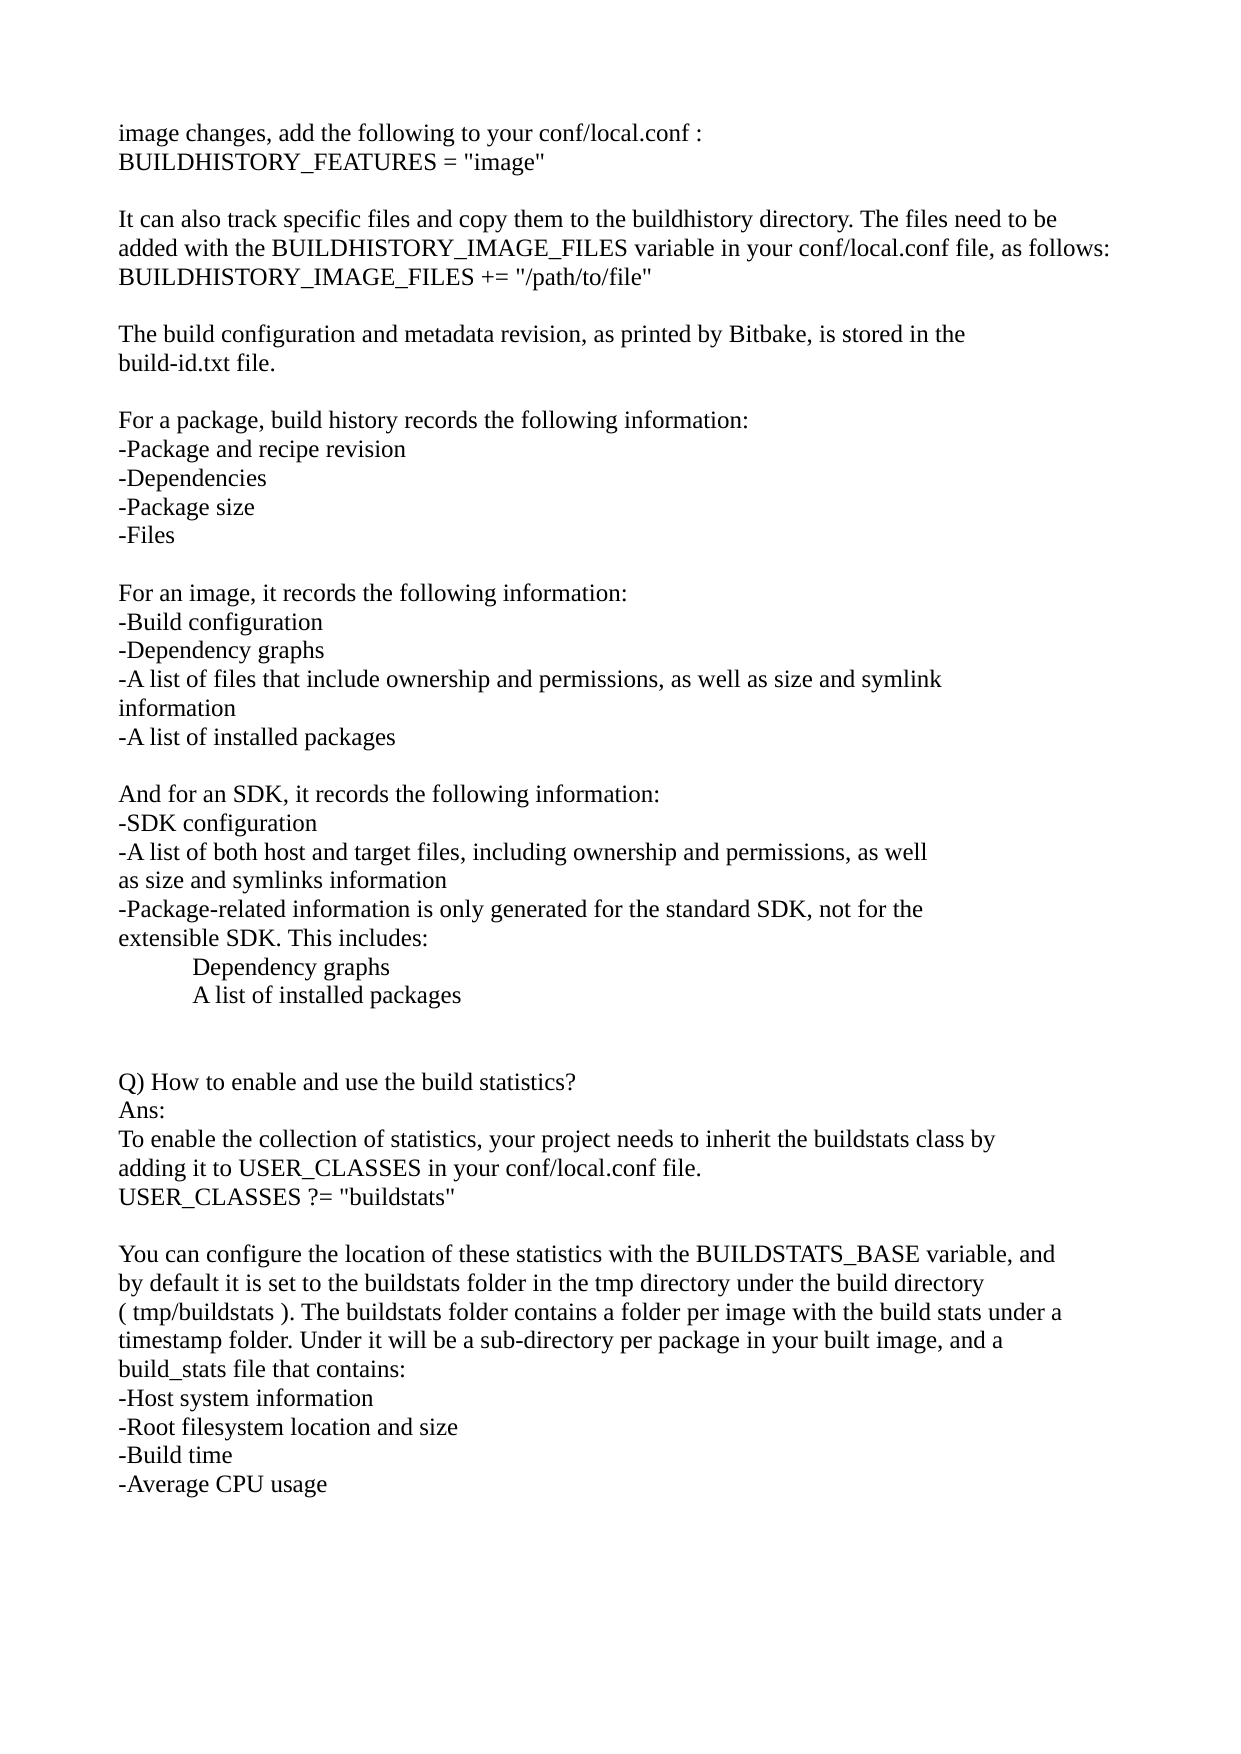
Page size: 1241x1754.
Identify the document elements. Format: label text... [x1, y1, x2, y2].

text Dependency graphs [118, 952, 1122, 981]
text information [118, 693, 1122, 722]
text For a package, build history records the following information: [118, 406, 1122, 434]
text BUILDHISTORY_FEATURES = "image" [118, 147, 1122, 176]
text You can configure the location of these statistics with the BUILDSTATS_BASE variable, and [118, 1239, 1122, 1268]
text ( tmp/buildstats ). The buildstats folder contains a folder per image with the build stats under a timestamp folder. Under it will be a sub-directory per package in your built image, and a [118, 1297, 1122, 1354]
text The build configuration and metadata revision, as printed by Bitbake, is stored in the [118, 319, 1122, 348]
text -Dependency graphs [118, 636, 1122, 664]
text It can also track specific files and copy them to the buildhistory directory. The files need to be added with the BUILDHISTORY_IMAGE_FILES variable in your conf/local.conf file, as follows: [118, 204, 1122, 262]
text -Dependencies [118, 463, 1122, 492]
text -SDK configuration [118, 808, 1122, 837]
text USER_CLASSES ?= "buildstats" [118, 1182, 1122, 1211]
text -A list of both host and target files, including ownership and permissions, as well [118, 837, 1122, 866]
text -Root filesystem location and size [118, 1412, 1122, 1441]
text adding it to USER_CLASSES in your conf/local.conf file. [118, 1153, 1122, 1182]
text image changes, add the following to your conf/local.conf : [118, 118, 1122, 147]
text -A list of files that include ownership and permissions, as well as size and symlink [118, 664, 1122, 693]
text -Package size [118, 492, 1122, 521]
text -Average CPU usage [118, 1469, 1122, 1498]
text -Build configuration [118, 607, 1122, 636]
text extensible SDK. This includes: [118, 923, 1122, 952]
text build-id.txt file. [118, 348, 1122, 377]
text Q) How to enable and use the build statistics? [118, 1067, 1122, 1096]
text For an image, it records the following information: [118, 578, 1122, 607]
text -Build time [118, 1441, 1122, 1469]
text -Files [118, 521, 1122, 549]
text And for an SDK, it records the following information: [118, 779, 1122, 808]
text -Host system information [118, 1383, 1122, 1412]
text Ans: [118, 1096, 1122, 1124]
text build_stats file that contains: [118, 1354, 1122, 1383]
text as size and symlinks information [118, 866, 1122, 894]
text To enable the collection of statistics, your project needs to inherit the buildstats class by [118, 1124, 1122, 1153]
text -Package and recipe revision [118, 434, 1122, 463]
text -A list of installed packages [118, 722, 1122, 751]
text BUILDHISTORY_IMAGE_FILES += "/path/to/file" [118, 262, 1122, 291]
text -Package-related information is only generated for the standard SDK, not for the [118, 894, 1122, 923]
text A list of installed packages [118, 981, 1122, 1009]
text by default it is set to the buildstats folder in the tmp directory under the build directory [118, 1268, 1122, 1297]
